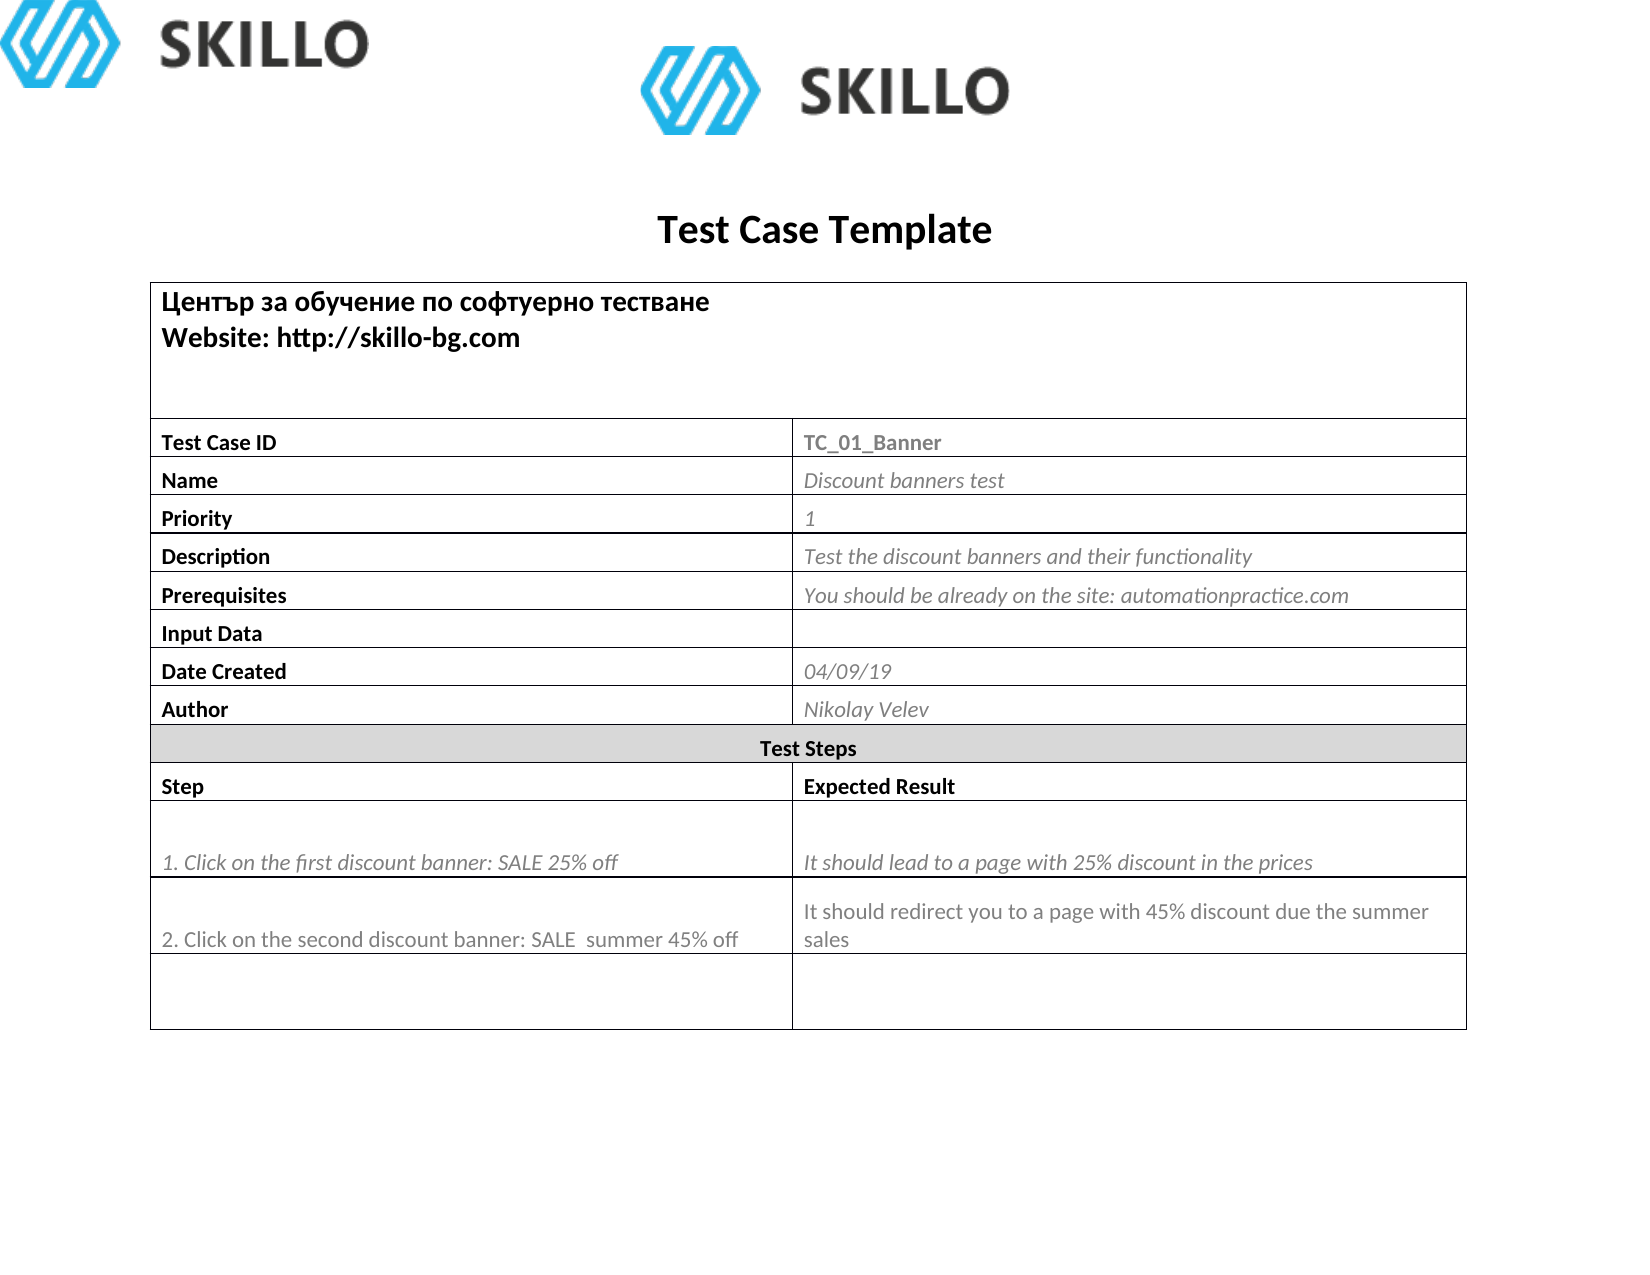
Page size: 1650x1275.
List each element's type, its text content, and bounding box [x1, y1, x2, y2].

table_cell TC_01_Banner [793, 419, 1466, 456]
picture [0, 0, 369, 88]
table_cell Discount banners test [793, 457, 1466, 494]
table_cell Test the discount banners and their functionality [793, 534, 1466, 571]
table_cell 09/04/19 [793, 648, 1466, 685]
table_cell Description [151, 534, 792, 571]
table_cell Input Data [151, 610, 792, 647]
table_header Център за обучение по софтуерно тестване Website: http://skillo-bg.com [151, 283, 1466, 418]
table_cell Author [151, 686, 792, 724]
picture [640, 46, 1010, 135]
table_cell Date Created [151, 648, 792, 685]
table_cell Nikolay Velev [793, 686, 1466, 724]
table_cell You should be already on the site: automationpractice.com [793, 572, 1466, 609]
table_cell [793, 954, 1466, 1029]
table_cell 1. Click on the first discount banner: SALE 25% off [151, 801, 792, 876]
table_cell Step [151, 763, 792, 800]
table_cell Prerequisites [151, 572, 792, 609]
table_cell It should lead to a page with 25% discount in the prices [793, 801, 1466, 876]
text Test Case Template [150, 203, 1500, 254]
table_cell Expected Result [793, 763, 1466, 800]
table_cell Name [151, 457, 792, 494]
table_cell Test Case ID [151, 419, 792, 456]
table_cell 2. Click on the second discount banner: SALE summer 45% off [151, 878, 792, 953]
table_cell Test Steps [151, 725, 1466, 762]
table_cell Priority [151, 495, 792, 532]
table_cell [793, 610, 1466, 647]
table_cell [151, 954, 792, 1029]
table_cell It should redirect you to a page with 45% discount due the summer sales [793, 878, 1466, 953]
table_cell 1 [793, 495, 1466, 532]
